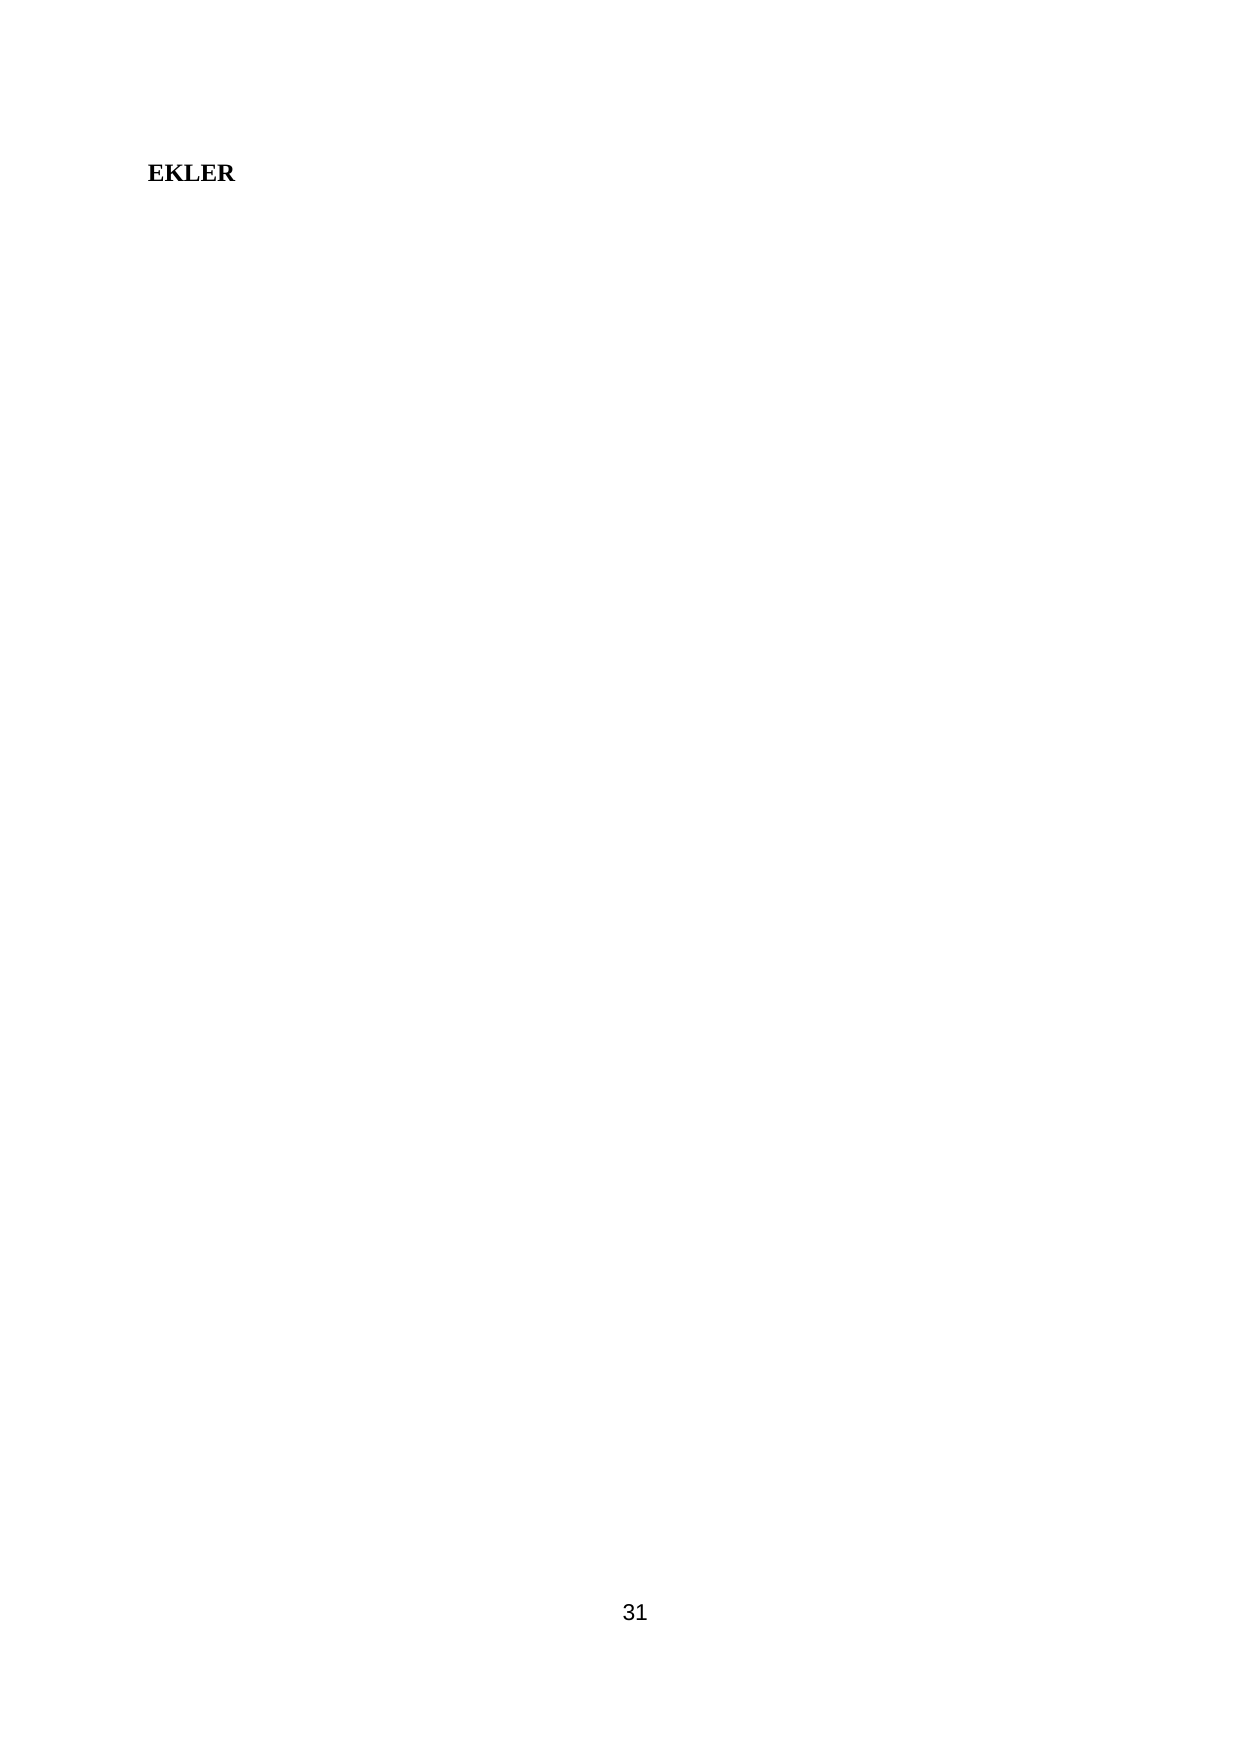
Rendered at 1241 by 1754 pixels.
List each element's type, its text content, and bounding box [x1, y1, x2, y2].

text EKLER [148, 158, 1122, 186]
